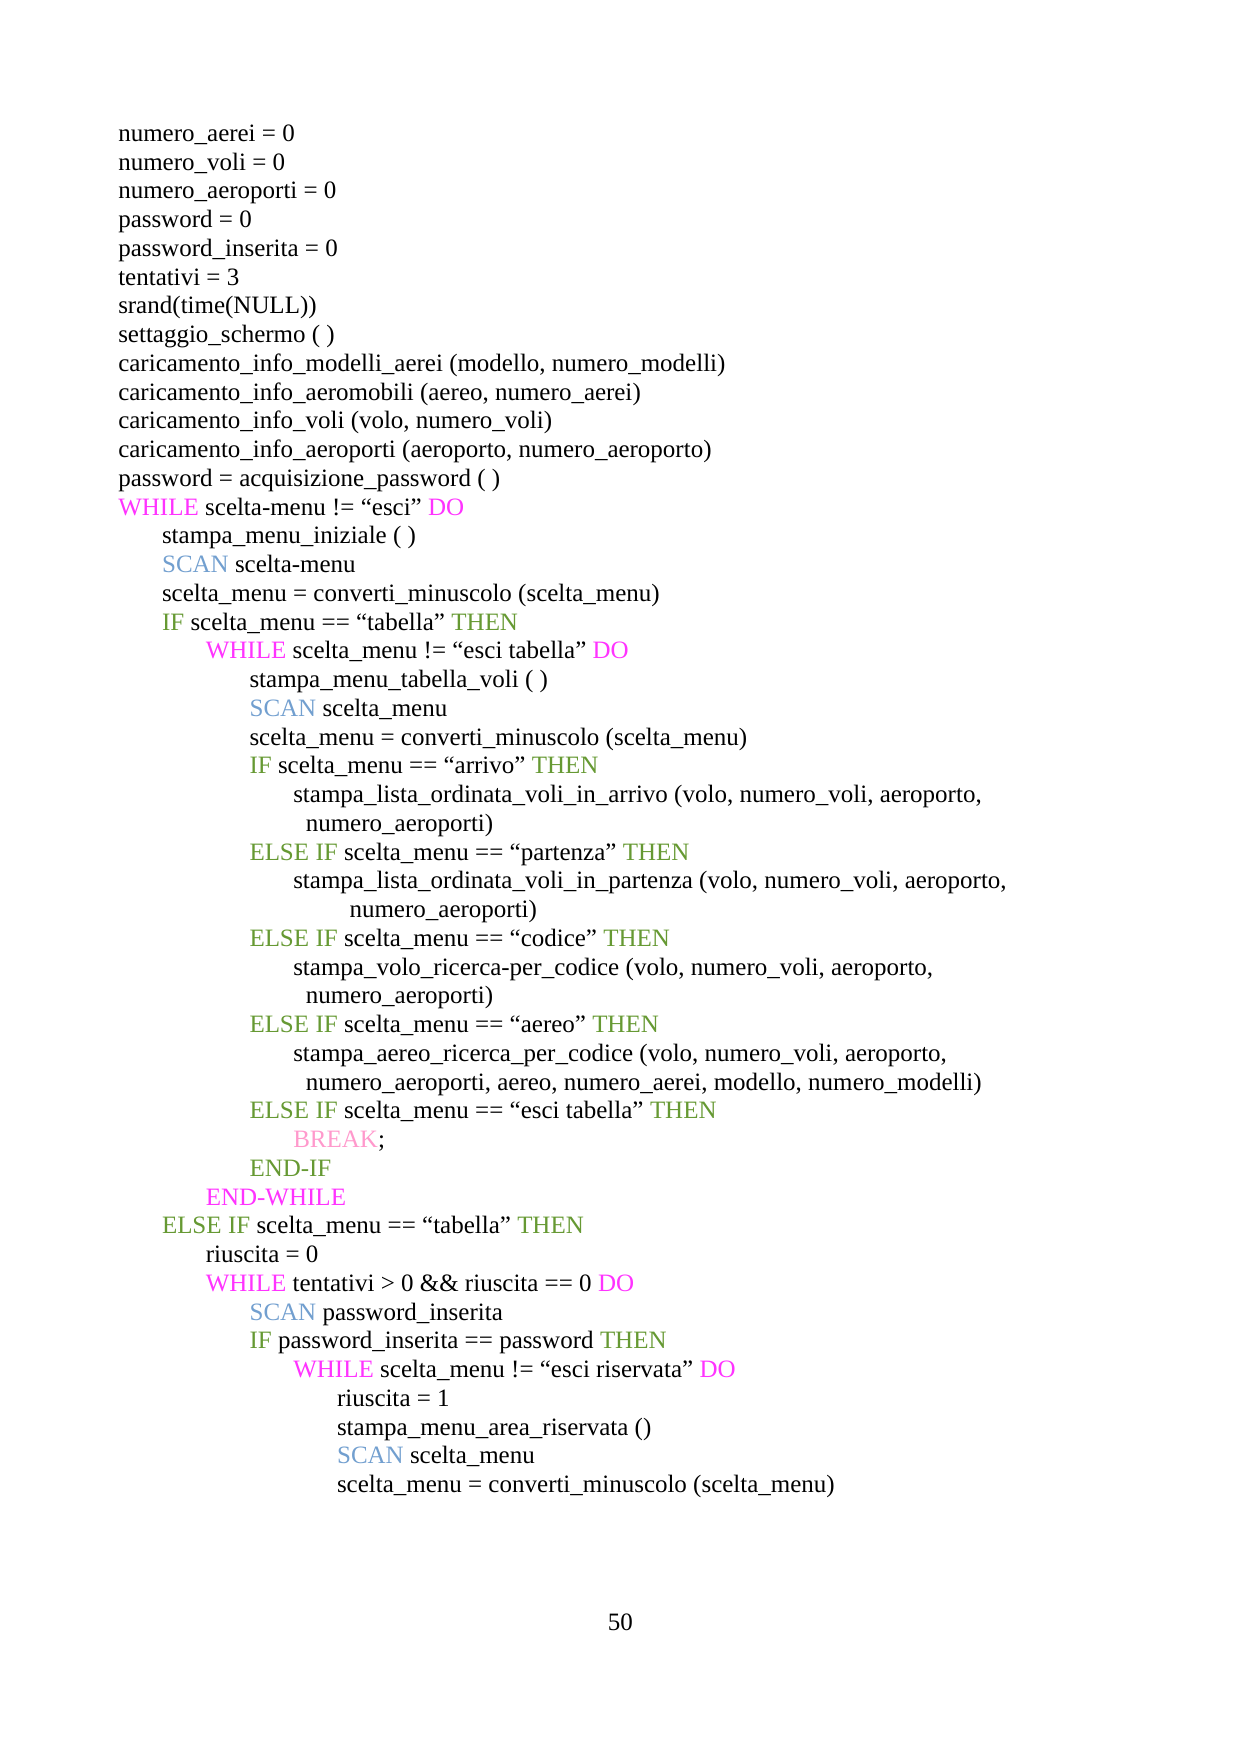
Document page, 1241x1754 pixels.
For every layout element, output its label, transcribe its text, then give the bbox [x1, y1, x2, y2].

text stampa_aereo_ricerca_per_codice (volo, numero_voli, aeroporto, numero_aeroporti, aereo, numero_aerei, modello, numero_modelli) [118, 1038, 1122, 1096]
text ELSE IF scelta_menu == “codice” THEN [118, 923, 1122, 952]
text ELSE IF scelta_menu == “esci tabella” THEN [118, 1096, 1122, 1124]
text WHILE scelta_menu != “esci tabella” DO [118, 636, 1122, 664]
text caricamento_info_aeromobili (aereo, numero_aerei) [118, 377, 1122, 406]
text scelta_menu = converti_minuscolo (scelta_menu) [118, 578, 1122, 607]
text scelta_menu = converti_minuscolo (scelta_menu) [118, 1469, 1122, 1498]
text IF password_inserita == password THEN [118, 1326, 1122, 1354]
text SCAN password_inserita [118, 1297, 1122, 1326]
text caricamento_info_voli (volo, numero_voli) [118, 406, 1122, 434]
text SCAN scelta_menu [118, 1441, 1122, 1469]
text WHILE scelta_menu != “esci riservata” DO [118, 1354, 1122, 1383]
text numero_aeroporti = 0 [118, 176, 1122, 204]
text stampa_lista_ordinata_voli_in_arrivo (volo, numero_voli, aeroporto, numero_aeroporti) [118, 779, 1122, 837]
text riuscita = 1 [118, 1383, 1122, 1412]
text IF scelta_menu == “arrivo” THEN [118, 751, 1122, 779]
text stampa_menu_iniziale ( ) [118, 521, 1122, 549]
text caricamento_info_modelli_aerei (modello, numero_modelli) [118, 348, 1122, 377]
text WHILE scelta-menu != “esci” DO [118, 492, 1122, 521]
text SCAN scelta-menu [118, 549, 1122, 578]
text caricamento_info_aeroporti (aeroporto, numero_aeroporto) [118, 434, 1122, 463]
text password = 0 [118, 204, 1122, 233]
text WHILE tentativi > 0 && riuscita == 0 DO [118, 1268, 1122, 1297]
text riuscita = 0 [118, 1239, 1122, 1268]
text ELSE IF scelta_menu == “aereo” THEN [118, 1009, 1122, 1038]
text BREAK; [118, 1124, 1122, 1153]
text tentativi = 3 [118, 262, 1122, 291]
text numero_aerei = 0 [118, 118, 1122, 147]
text ELSE IF scelta_menu == “tabella” THEN [118, 1211, 1122, 1239]
text stampa_volo_ricerca-per_codice (volo, numero_voli, aeroporto, numero_aeroporti) [118, 952, 1122, 1009]
text ELSE IF scelta_menu == “partenza” THEN [118, 837, 1122, 866]
text stampa_menu_area_riservata () [118, 1412, 1122, 1441]
text IF scelta_menu == “tabella” THEN [118, 607, 1122, 636]
text stampa_menu_tabella_voli ( ) [118, 664, 1122, 693]
text END-WHILE [118, 1182, 1122, 1211]
text SCAN scelta_menu [118, 693, 1122, 722]
text scelta_menu = converti_minuscolo (scelta_menu) [118, 722, 1122, 751]
text END-IF [118, 1153, 1122, 1182]
text srand(time(NULL)) [118, 291, 1122, 319]
text numero_voli = 0 [118, 147, 1122, 176]
text settaggio_schermo ( ) [118, 319, 1122, 348]
text password_inserita = 0 [118, 233, 1122, 262]
text password = acquisizione_password ( ) [118, 463, 1122, 492]
text stampa_lista_ordinata_voli_in_partenza (volo, numero_voli, aeroporto, numero_aeroporti) [118, 866, 1122, 923]
